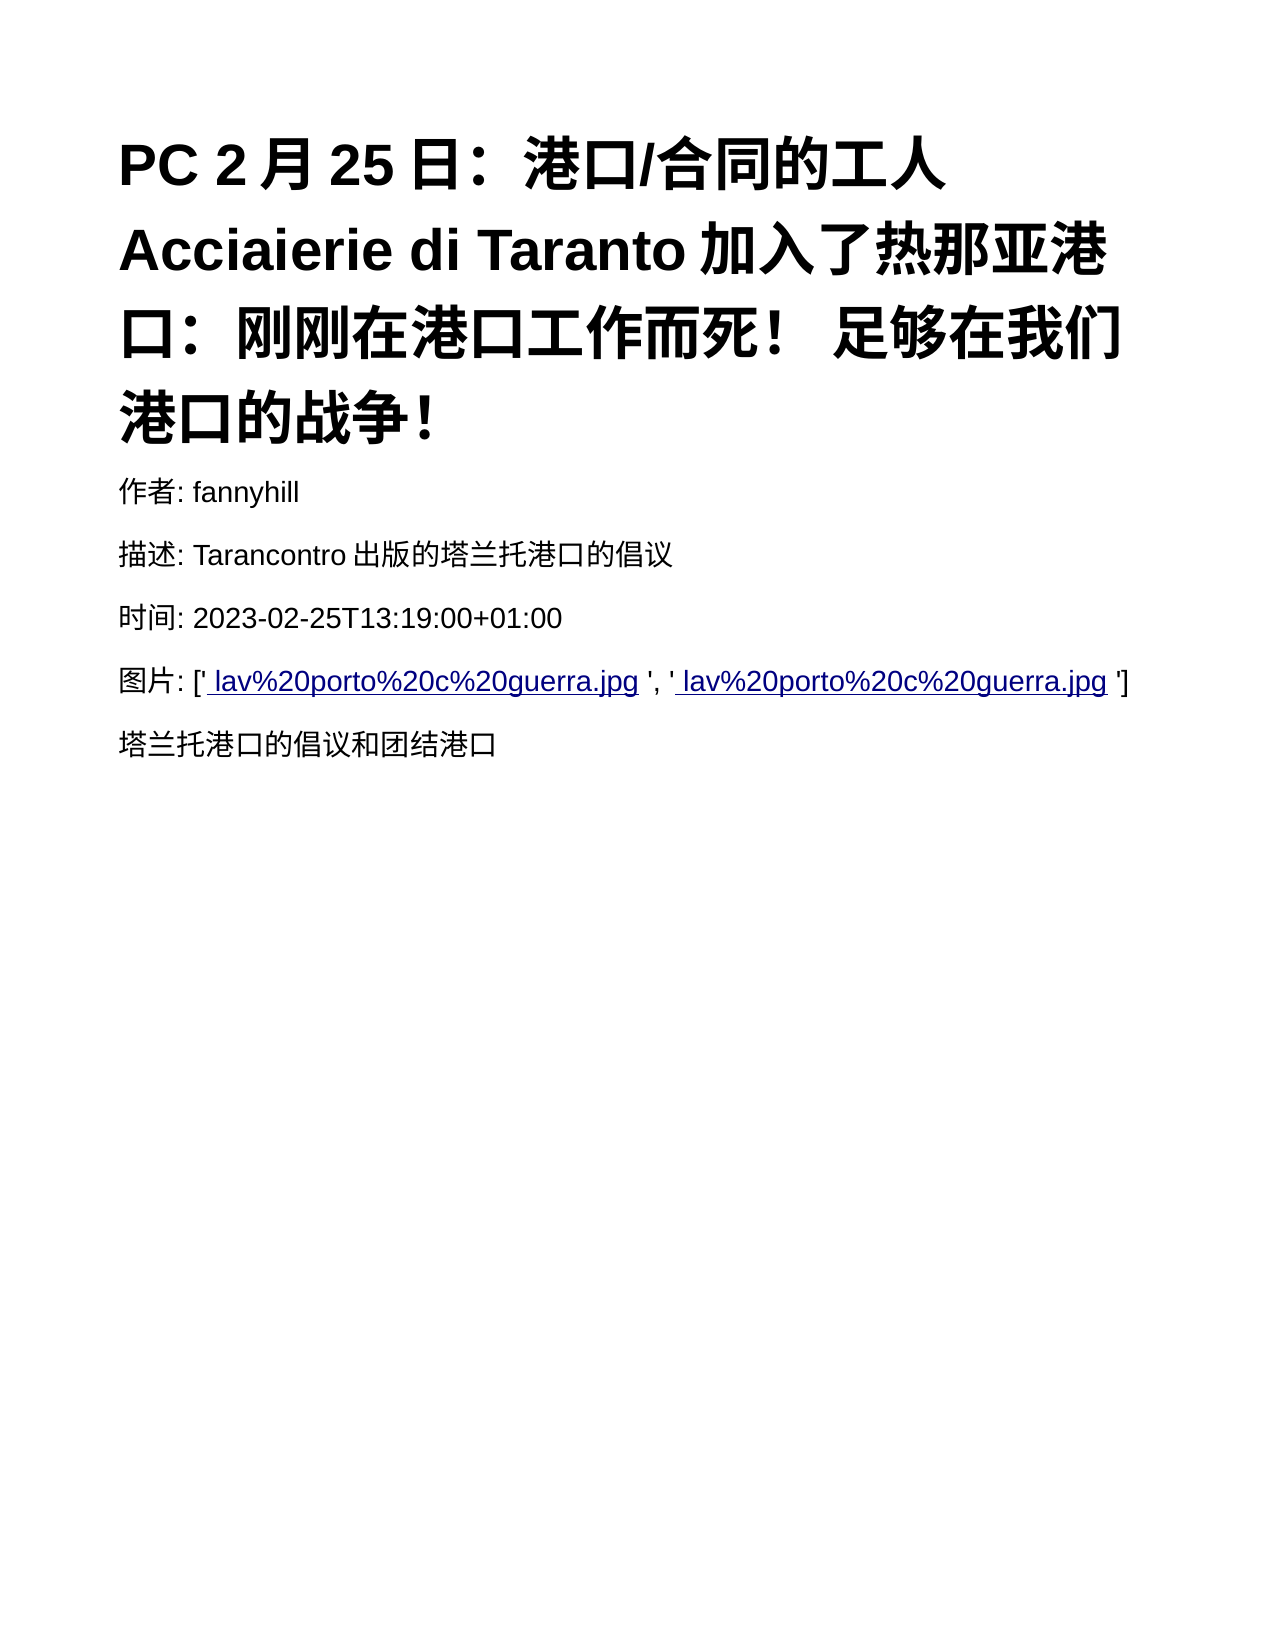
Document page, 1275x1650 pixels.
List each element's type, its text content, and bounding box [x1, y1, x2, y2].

text 时间: 2023-02-25T13:19:00+01:00 [118, 595, 1157, 637]
text 作者: fannyhill [118, 468, 1157, 511]
text 塔兰托港口的倡议和团结港口 [118, 721, 1157, 763]
text 描述: Tarancontro出版的塔兰托港口的倡议 [118, 532, 1157, 574]
subtitle PC 2月25日：港口/合同的工人Acciaierie di Taranto加入了热那亚港口：刚刚在港口工作而死！ 足够在我们港口的战争！ [118, 118, 1157, 456]
text 图片: [' lav%20porto%20c%20guerra.jpg ', ' lav%20porto%20c%20guerra.jpg '] [118, 658, 1157, 700]
